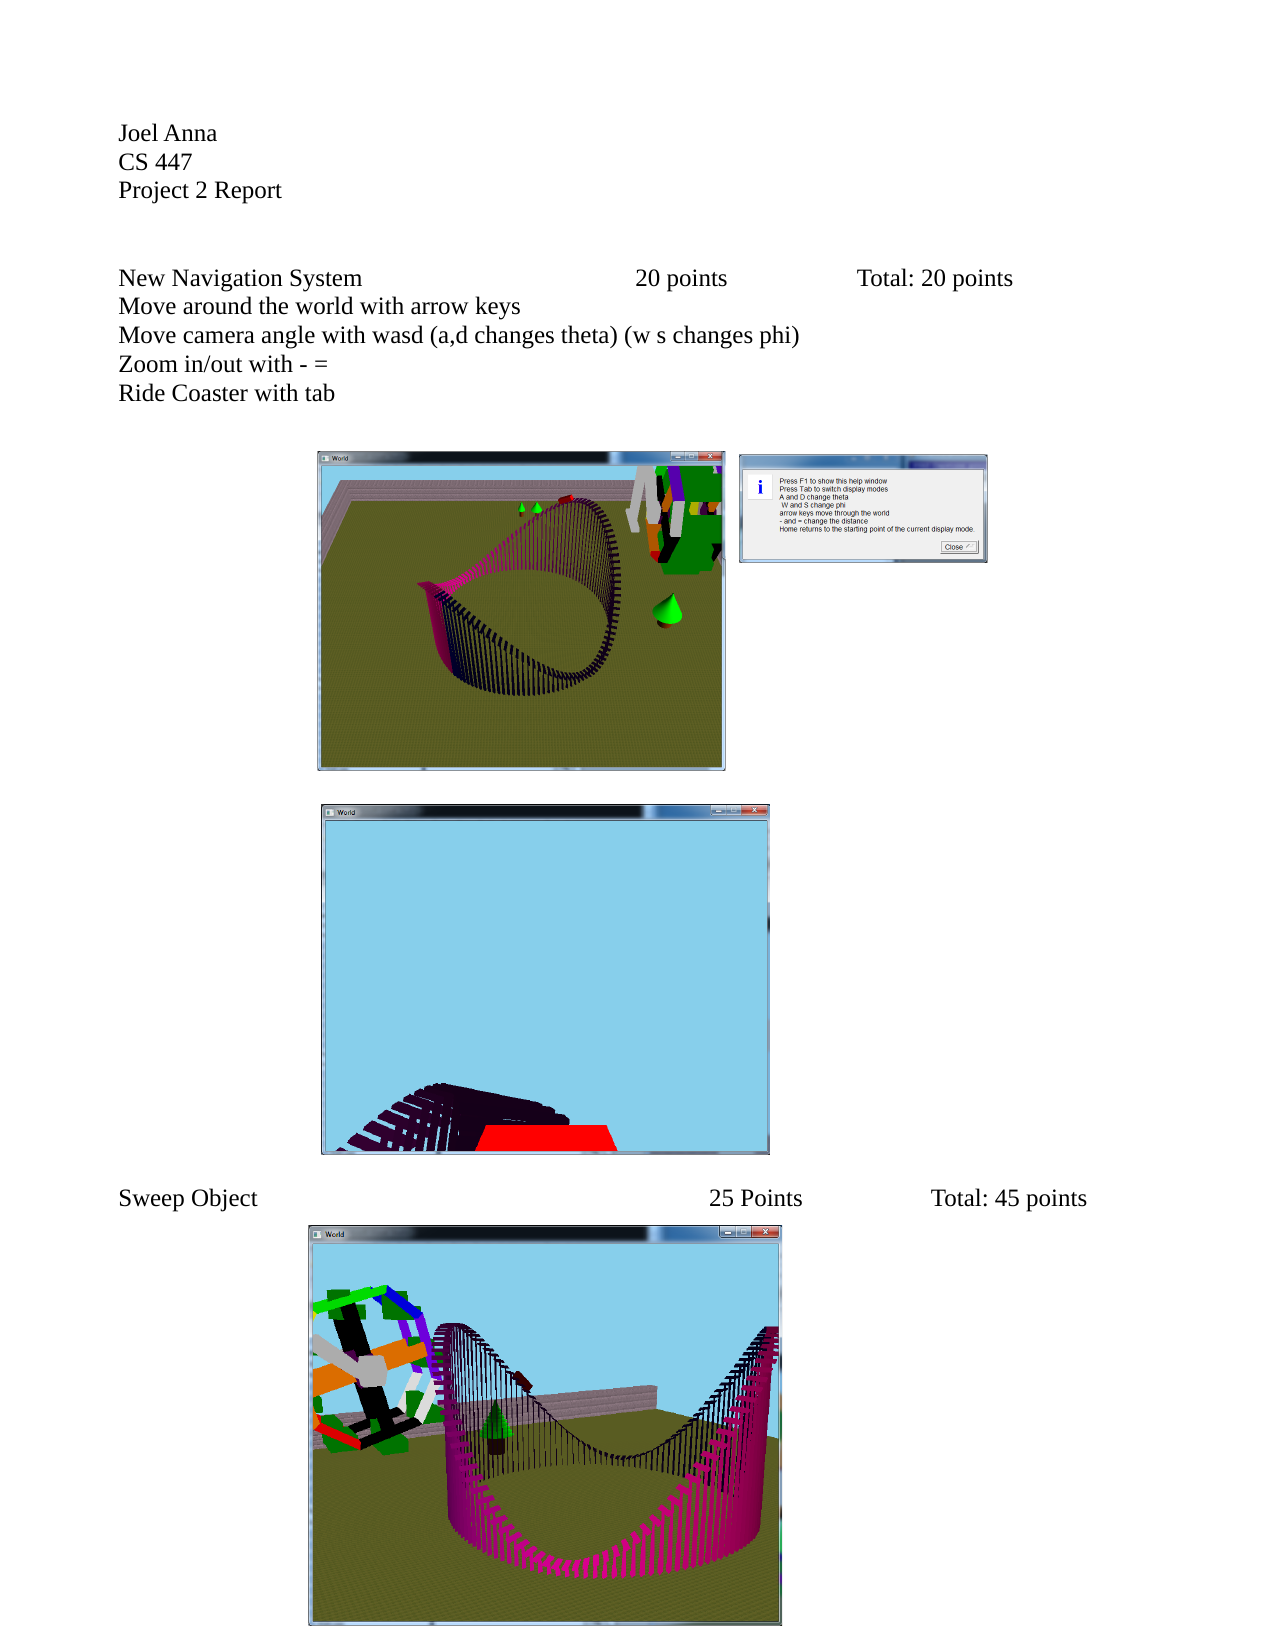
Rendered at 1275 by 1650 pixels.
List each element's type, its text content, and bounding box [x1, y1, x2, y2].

text New Navigation System 20 points Total: 20 points [118, 263, 1157, 291]
text Move camera angle with wasd (a,d changes theta) (w s changes phi) [118, 320, 1157, 349]
text Sweep Object 25 Points Total: 45 points [118, 1183, 1157, 1211]
picture [308, 1225, 783, 1626]
text Move around the world with arrow keys [118, 291, 1157, 320]
text Ride Coaster with tab [118, 378, 1157, 406]
picture [313, 441, 993, 784]
text Zoom in/out with - = [118, 349, 1157, 378]
picture [321, 804, 770, 1155]
